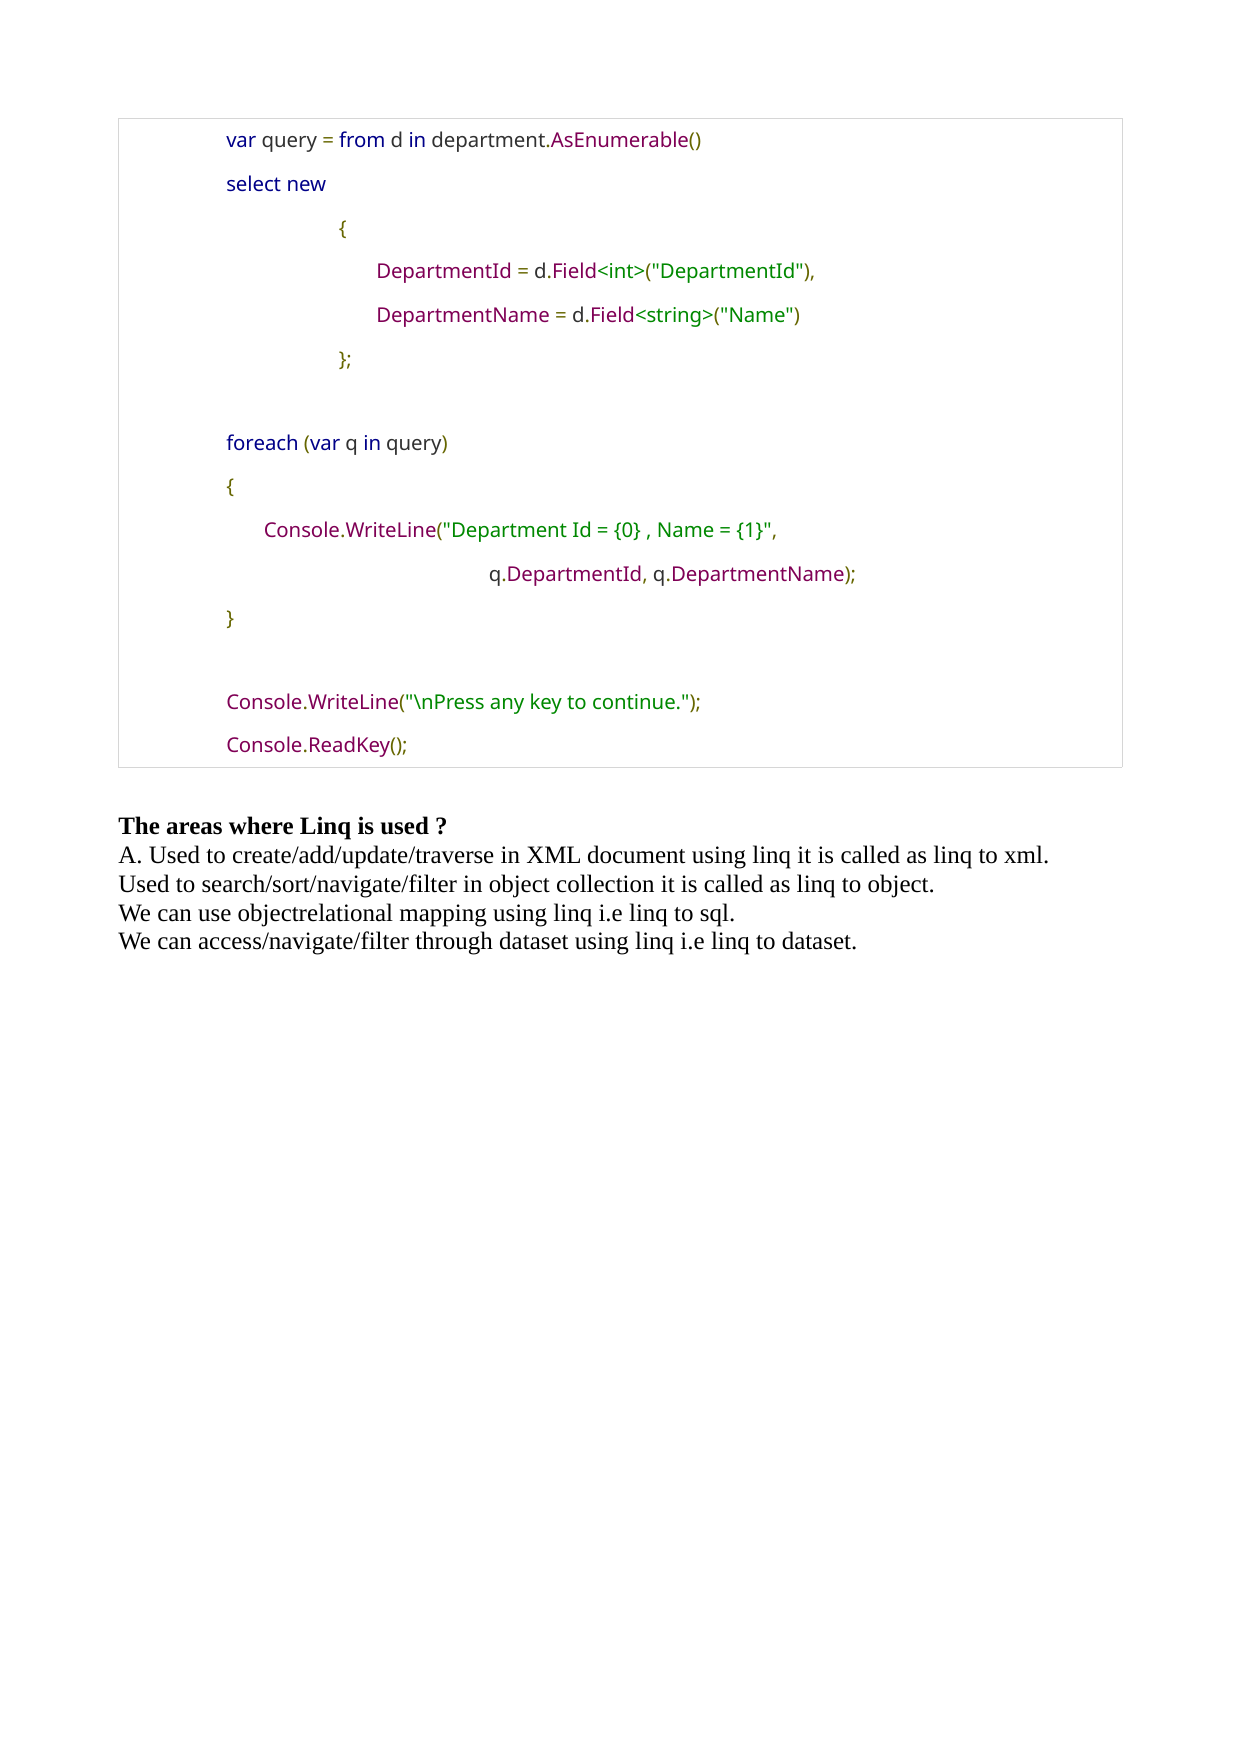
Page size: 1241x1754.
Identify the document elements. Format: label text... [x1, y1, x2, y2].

text We can use objectrelational mapping using linq i.e linq to sql. [118, 898, 1122, 926]
text Console.ReadKey(); [119, 723, 1122, 767]
text Console.WriteLine("Department Id = {0} , Name = {1}", [119, 508, 1122, 544]
text Console.WriteLine("\nPress any key to continue."); [119, 679, 1122, 715]
text var query = from d in department.AsEnumerable() [119, 119, 1122, 154]
text } [119, 595, 1122, 631]
text select new [119, 162, 1122, 198]
text DepartmentId = d.Field<int>("DepartmentId"), [119, 249, 1122, 285]
text The areas where Linq is used ? [118, 811, 1122, 840]
text Used to search/sort/navigate/filter in object collection it is called as linq to object. [118, 869, 1122, 898]
text { [119, 205, 1122, 241]
text foreach (var q in query) [119, 421, 1122, 457]
text We can access/navigate/filter through dataset using linq i.e linq to dataset. [118, 926, 1122, 955]
text q.DepartmentId, q.DepartmentName); [119, 552, 1122, 587]
text { [119, 464, 1122, 500]
text }; [119, 336, 1122, 372]
text DepartmentName = d.Field<string>("Name") [119, 293, 1122, 329]
text A. Used to create/add/update/traverse in XML document using linq it is called as linq to xml. [118, 840, 1122, 869]
